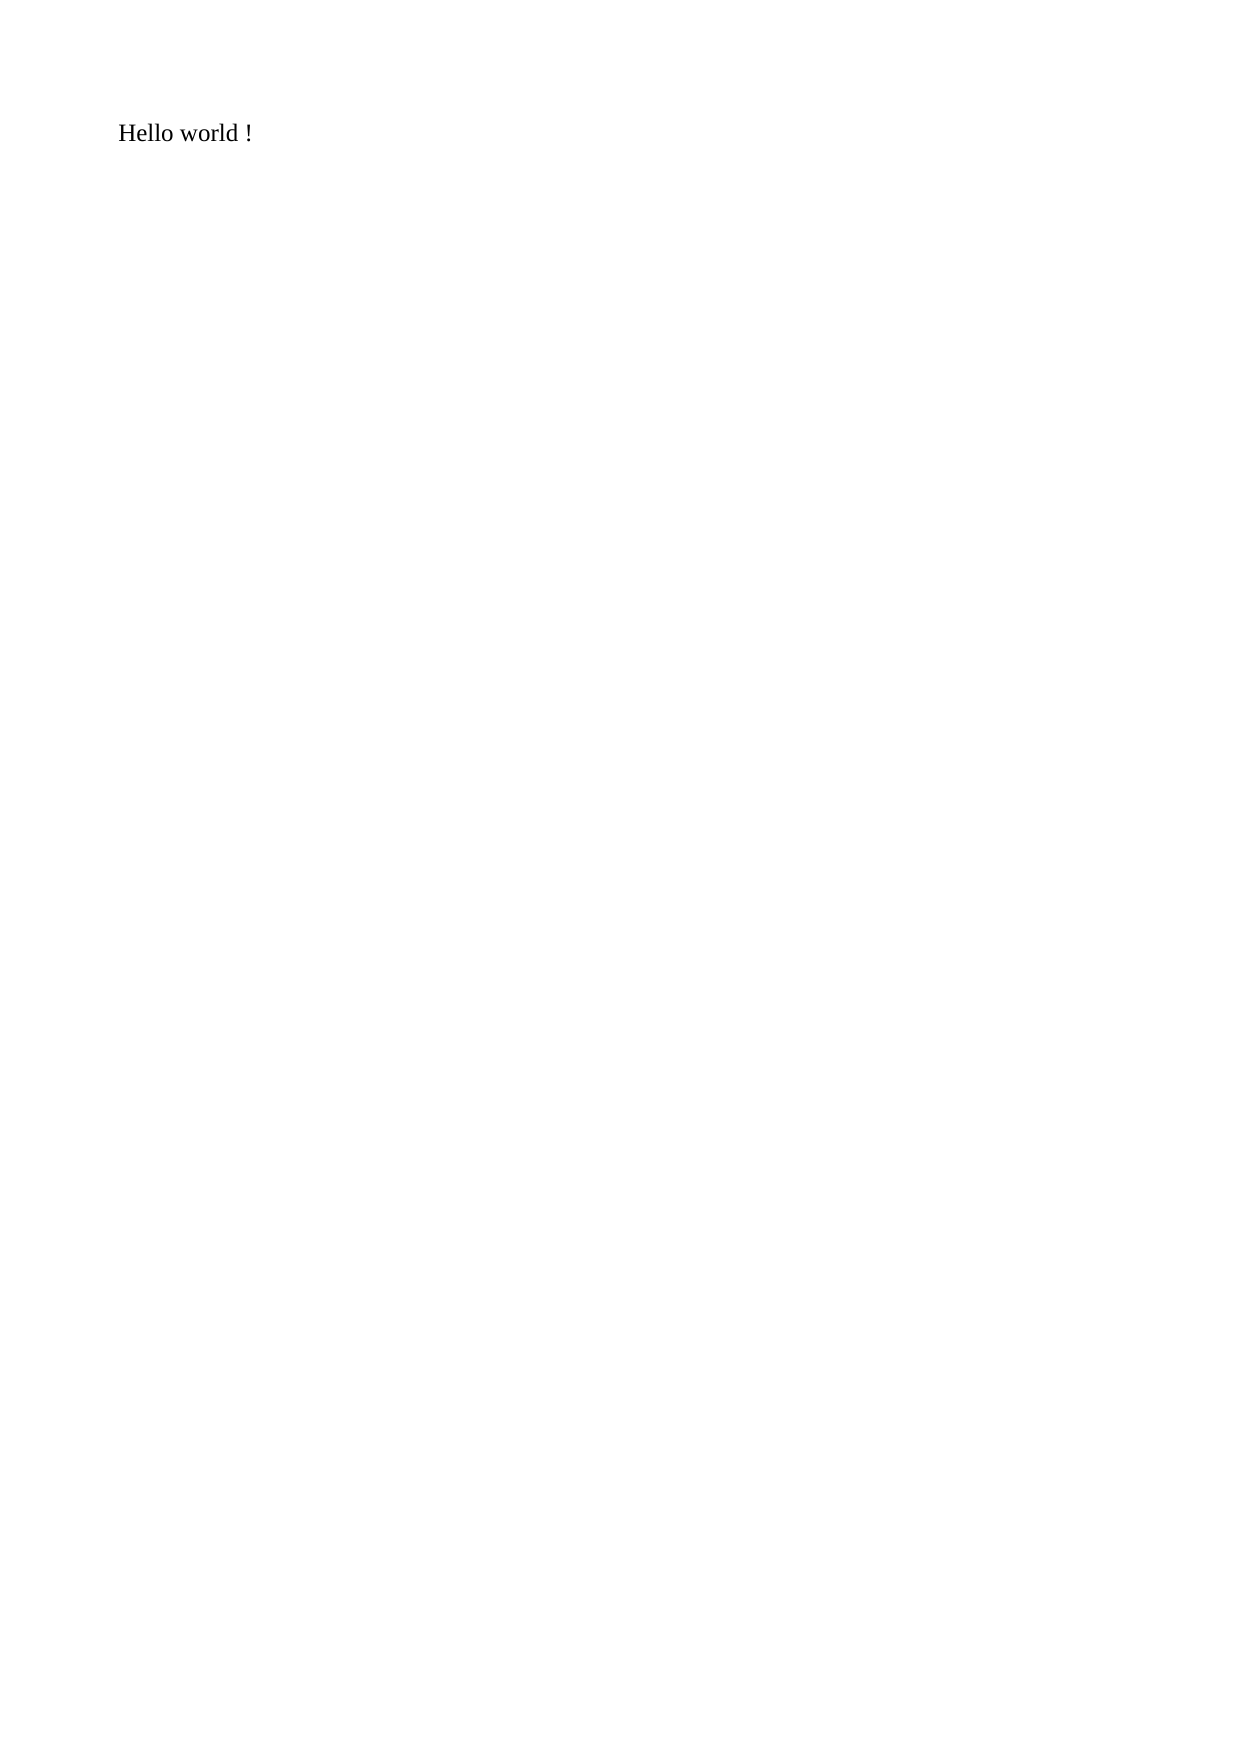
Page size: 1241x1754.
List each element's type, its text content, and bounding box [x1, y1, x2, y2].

text Hello world ! [118, 118, 1122, 147]
